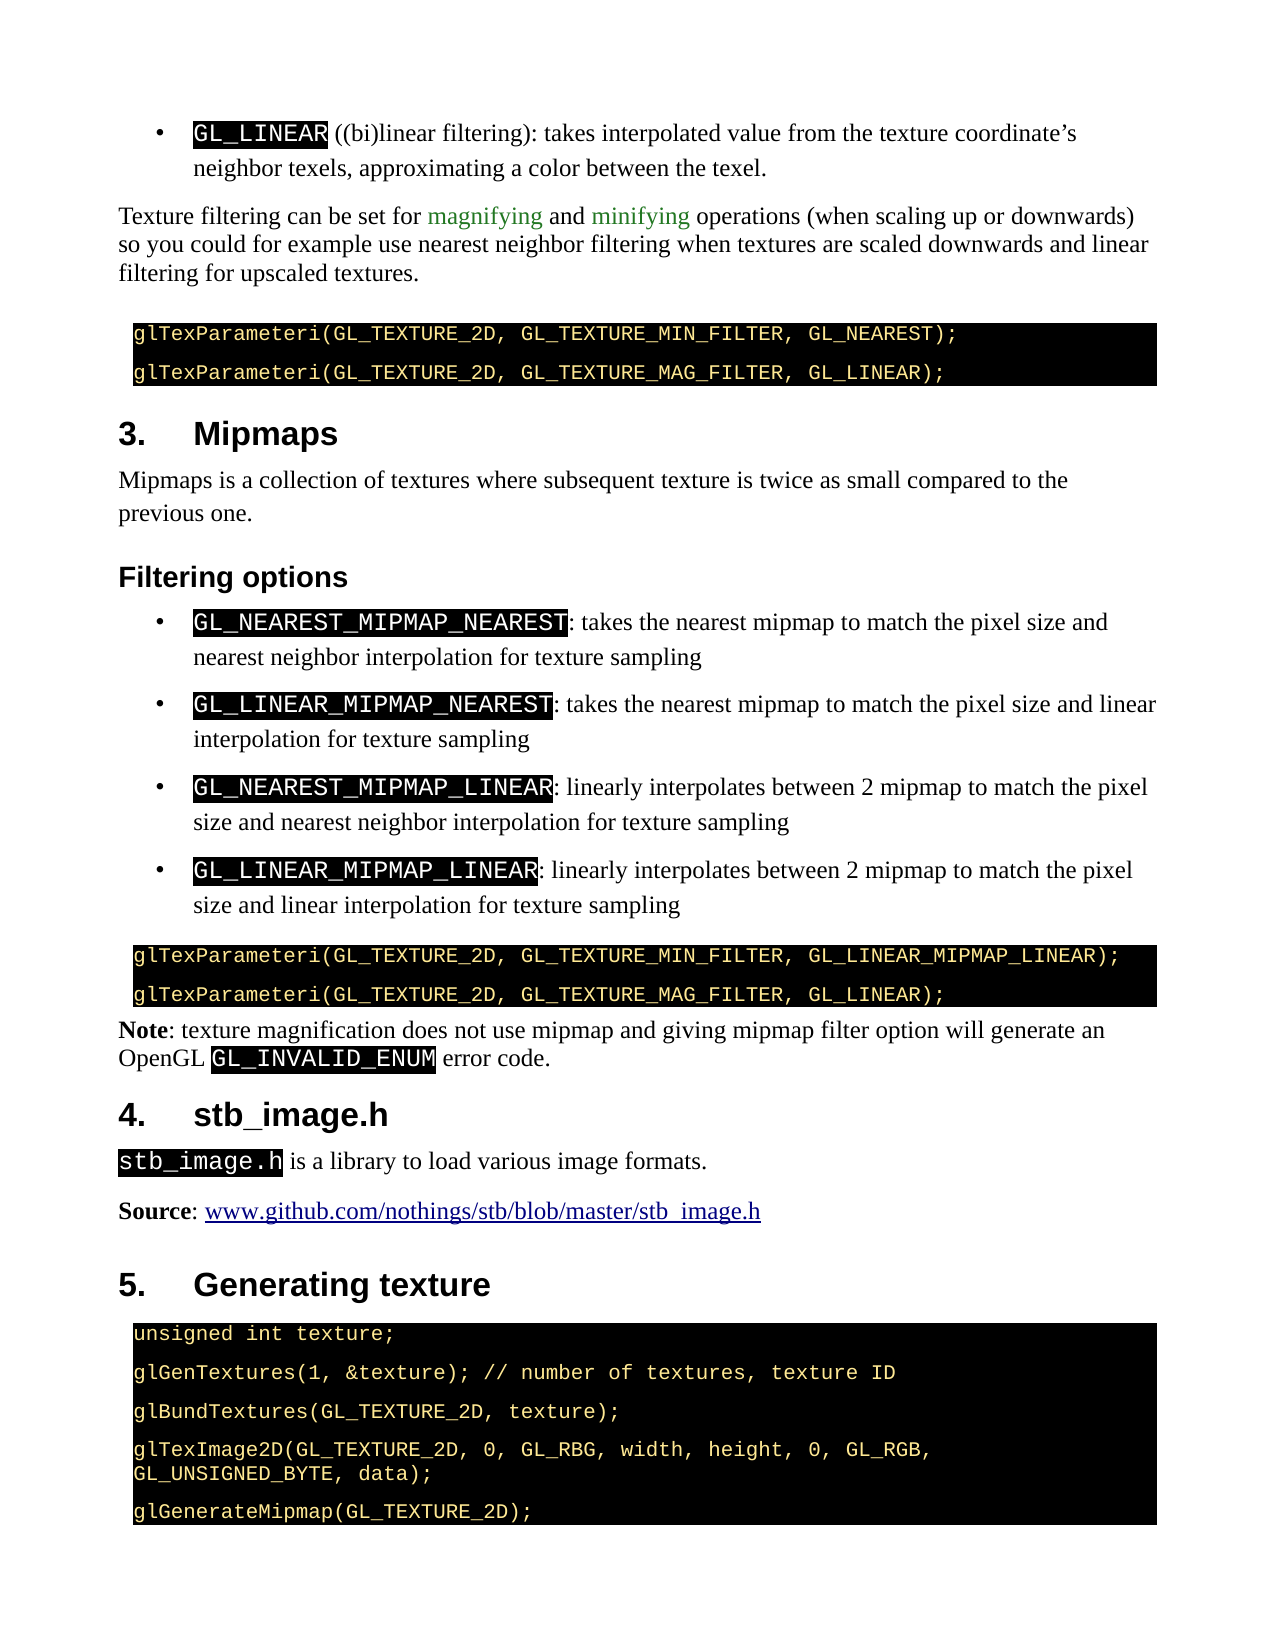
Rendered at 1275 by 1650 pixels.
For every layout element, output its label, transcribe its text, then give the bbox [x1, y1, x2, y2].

text glGenTextures(1, &texture); // number of textures, texture ID [133, 1362, 1157, 1386]
subtitle Generating texture [118, 1265, 1157, 1303]
list GL_LINEAR ((bi)linear filtering): takes interpolated value from the texture coordinate’s neighbor texels, approximating a color between the texel. [156, 118, 1157, 182]
text Texture filtering can be set for magnifying and minifying operations (when scaling up or downwards) so you could for example use nearest neighbor filtering when textures are scaled downwards and linear filtering for upscaled textures. [118, 201, 1157, 287]
text glTexParameteri(GL_TEXTURE_2D, GL_TEXTURE_MAG_FILTER, GL_LINEAR); [133, 983, 1157, 1007]
text stb_image.h is a library to load various image formats. [118, 1146, 1157, 1177]
text glTexImage2D(GL_TEXTURE_2D, 0, GL_RBG, width, height, 0, GL_RGB, GL_UNSIGNED_BYTE, data); [133, 1439, 1157, 1487]
subtitle stb_image.h [118, 1095, 1157, 1134]
subtitle Mipmaps [118, 414, 1157, 453]
text Source: www.github.com/nothings/stb/blob/master/stb_image.h [118, 1196, 1157, 1225]
list GL_NEAREST_MIPMAP_NEAREST: takes the nearest mipmap to match the pixel size and nearest neighbor interpolation for texture sampling [156, 607, 1157, 670]
text glTexParameteri(GL_TEXTURE_2D, GL_TEXTURE_MIN_FILTER, GL_NEAREST); [133, 323, 1157, 347]
text glTexParameteri(GL_TEXTURE_2D, GL_TEXTURE_MIN_FILTER, GL_LINEAR_MIPMAP_LINEAR); [133, 945, 1157, 968]
list GL_LINEAR_MIPMAP_LINEAR: linearly interpolates between 2 mipmap to match the pixel size and linear interpolation for texture sampling [156, 855, 1157, 918]
text glGenerateMipmap(GL_TEXTURE_2D); [133, 1502, 1157, 1525]
list GL_NEAREST_MIPMAP_LINEAR: linearly interpolates between 2 mipmap to match the pixel size and nearest neighbor interpolation for texture sampling [156, 772, 1157, 836]
subtitle Filtering options [118, 560, 1157, 594]
text Mipmaps is a collection of textures where subsequent texture is twice as small compared to the previous one. [118, 465, 1157, 527]
text Note: texture magnification does not use mipmap and giving mipmap filter option will generate an OpenGL GL_INVALID_ENUM error code. [118, 1015, 1157, 1074]
text unsigned int texture; [133, 1323, 1157, 1347]
list GL_LINEAR_MIPMAP_NEAREST: takes the nearest mipmap to match the pixel size and linear interpolation for texture sampling [156, 689, 1157, 753]
text glBundTextures(GL_TEXTURE_2D, texture); [133, 1401, 1157, 1424]
text glTexParameteri(GL_TEXTURE_2D, GL_TEXTURE_MAG_FILTER, GL_LINEAR); [133, 362, 1157, 386]
